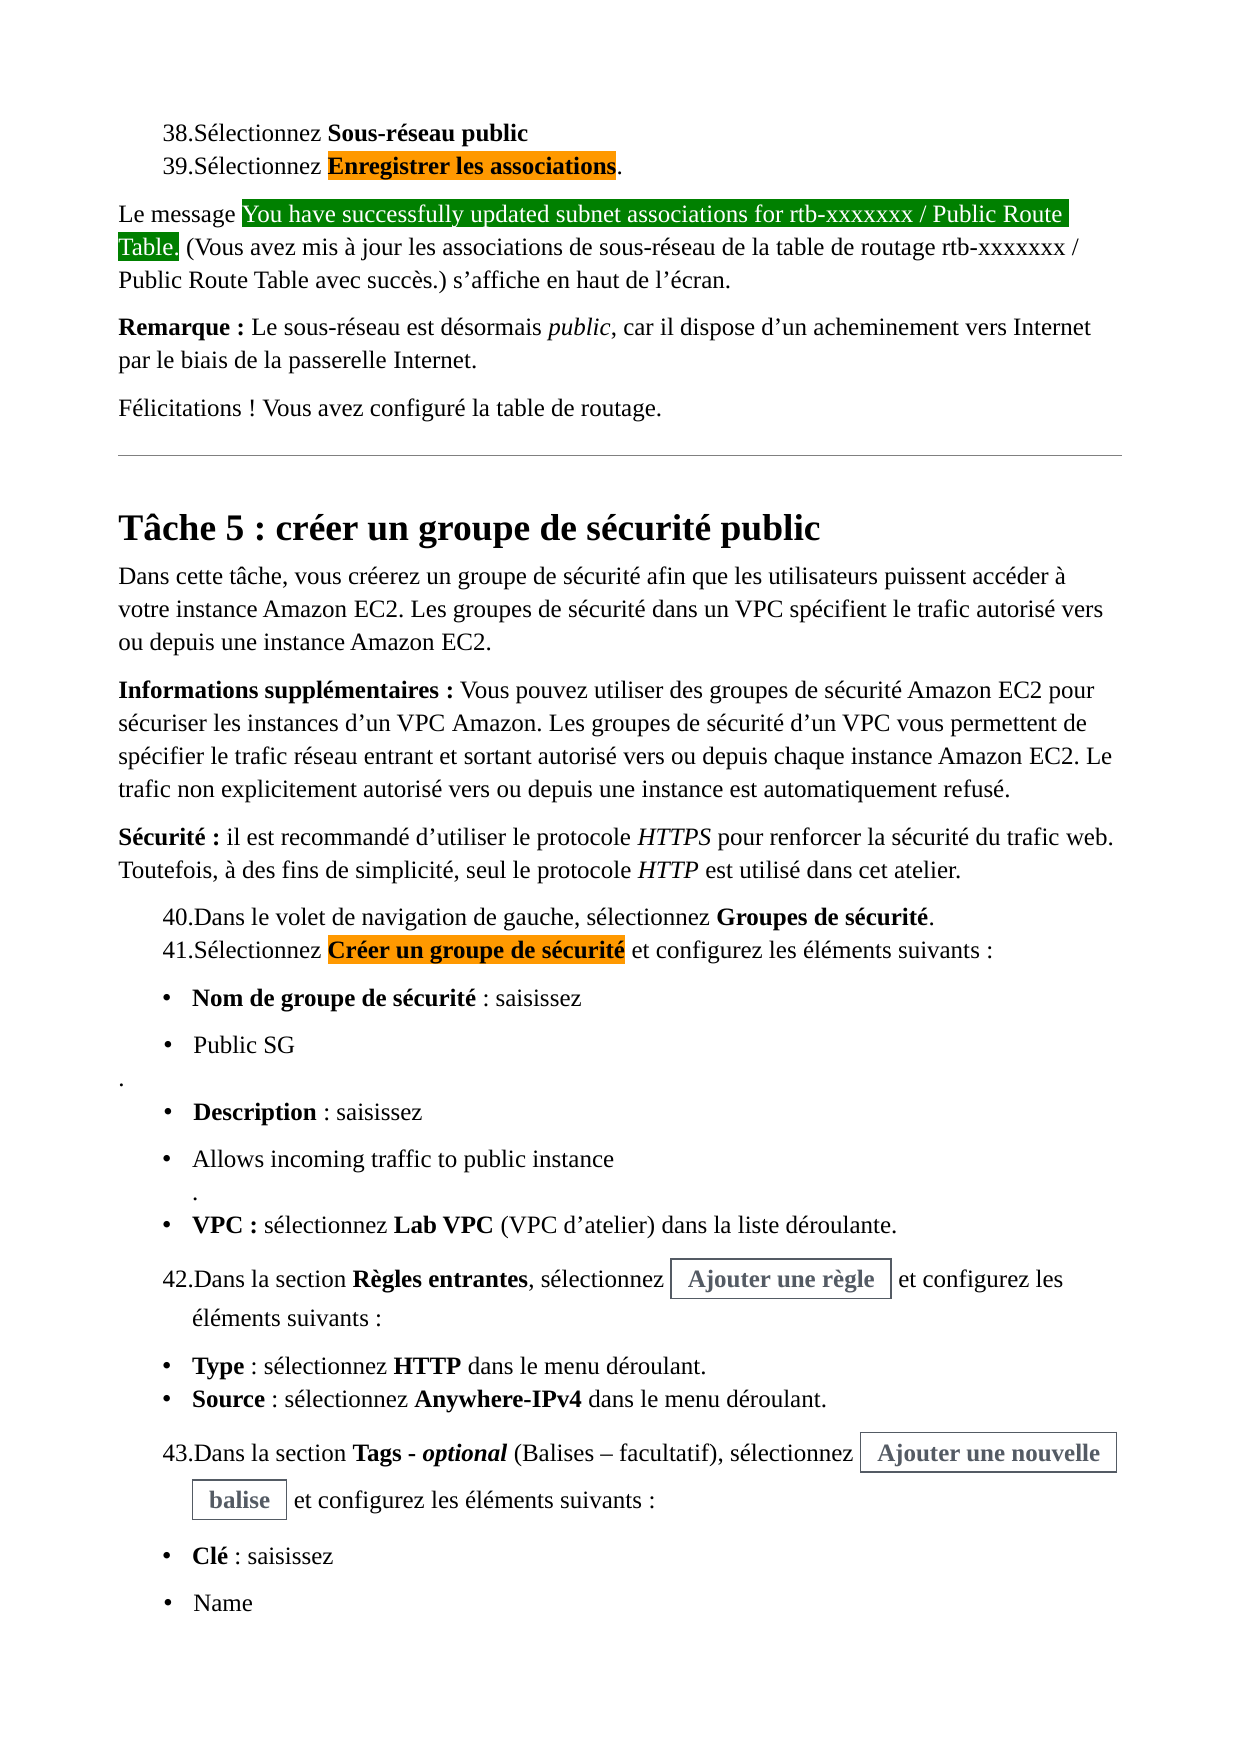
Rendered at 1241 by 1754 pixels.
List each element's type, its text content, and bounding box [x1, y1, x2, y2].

text . [118, 1063, 1122, 1092]
list Source : sélectionnez Anywhere-IPv4 dans le menu déroulant. [162, 1384, 1122, 1413]
list Clé : saisissez [162, 1541, 1122, 1570]
text Remarque : Le sous-réseau est désormais public, car il dispose d’un acheminement vers Internet par le biais de la passerelle Internet. [118, 312, 1122, 374]
list Sélectionnez Sous-réseau public [162, 118, 1122, 147]
text Informations supplémentaires : Vous pouvez utiliser des groupes de sécurité Amazon EC2 pour sécuriser les instances d’un VPC Amazon. Les groupes de sécurité d’un VPC vous permettent de spécifier le trafic réseau entrant et sortant autorisé vers ou depuis chaque instance Amazon EC2. Le trafic non explicitement autorisé vers ou depuis une instance est automatiquement refusé. [118, 675, 1122, 803]
list Dans la section Règles entrantes, sélectionnez Ajouter une règle et configurez les éléments suivants : [162, 1258, 1122, 1332]
list Type : sélectionnez HTTP dans le menu déroulant. [162, 1351, 1122, 1380]
list Allows incoming traffic to public instance [162, 1144, 1122, 1173]
list Sélectionnez Créer un groupe de sécurité et configurez les éléments suivants : [162, 935, 1122, 964]
text Le message You have successfully updated subnet associations for rtb-xxxxxxx / Public Route Table. (Vous avez mis à jour les associations de sous-réseau de la table de routage rtb-xxxxxxx / Public Route Table avec succès.) s’affiche en haut de l’écran. [118, 199, 1122, 293]
text Félicitations ! Vous avez configuré la table de routage. [118, 393, 1122, 422]
subtitle Tâche 5 : créer un groupe de sécurité public [118, 506, 1122, 549]
list VPC : sélectionnez Lab VPC (VPC d’atelier) dans la liste déroulante. [162, 1210, 1122, 1239]
list Description : saisissez [164, 1097, 1122, 1125]
text Dans cette tâche, vous créerez un groupe de sécurité afin que les utilisateurs puissent accéder à votre instance Amazon EC2. Les groupes de sécurité dans un VPC spécifient le trafic autorisé vers ou depuis une instance Amazon EC2. [118, 561, 1122, 656]
list . [162, 1177, 1122, 1206]
list Sélectionnez Enregistrer les associations. [162, 151, 1122, 180]
list Dans le volet de navigation de gauche, sélectionnez Groupes de sécurité. [162, 902, 1122, 931]
list Name [164, 1588, 1122, 1617]
list Dans la section Tags - optional (Balises – facultatif), sélectionnez Ajouter une nouvelle balise et configurez les éléments suivants : [162, 1432, 1122, 1520]
list Public SG [164, 1031, 1122, 1059]
text Sécurité : il est recommandé d’utiliser le protocole HTTPS pour renforcer la sécurité du trafic web. Toutefois, à des fins de simplicité, seul le protocole HTTP est utilisé dans cet atelier. [118, 822, 1122, 883]
list Nom de groupe de sécurité : saisissez [162, 983, 1122, 1012]
